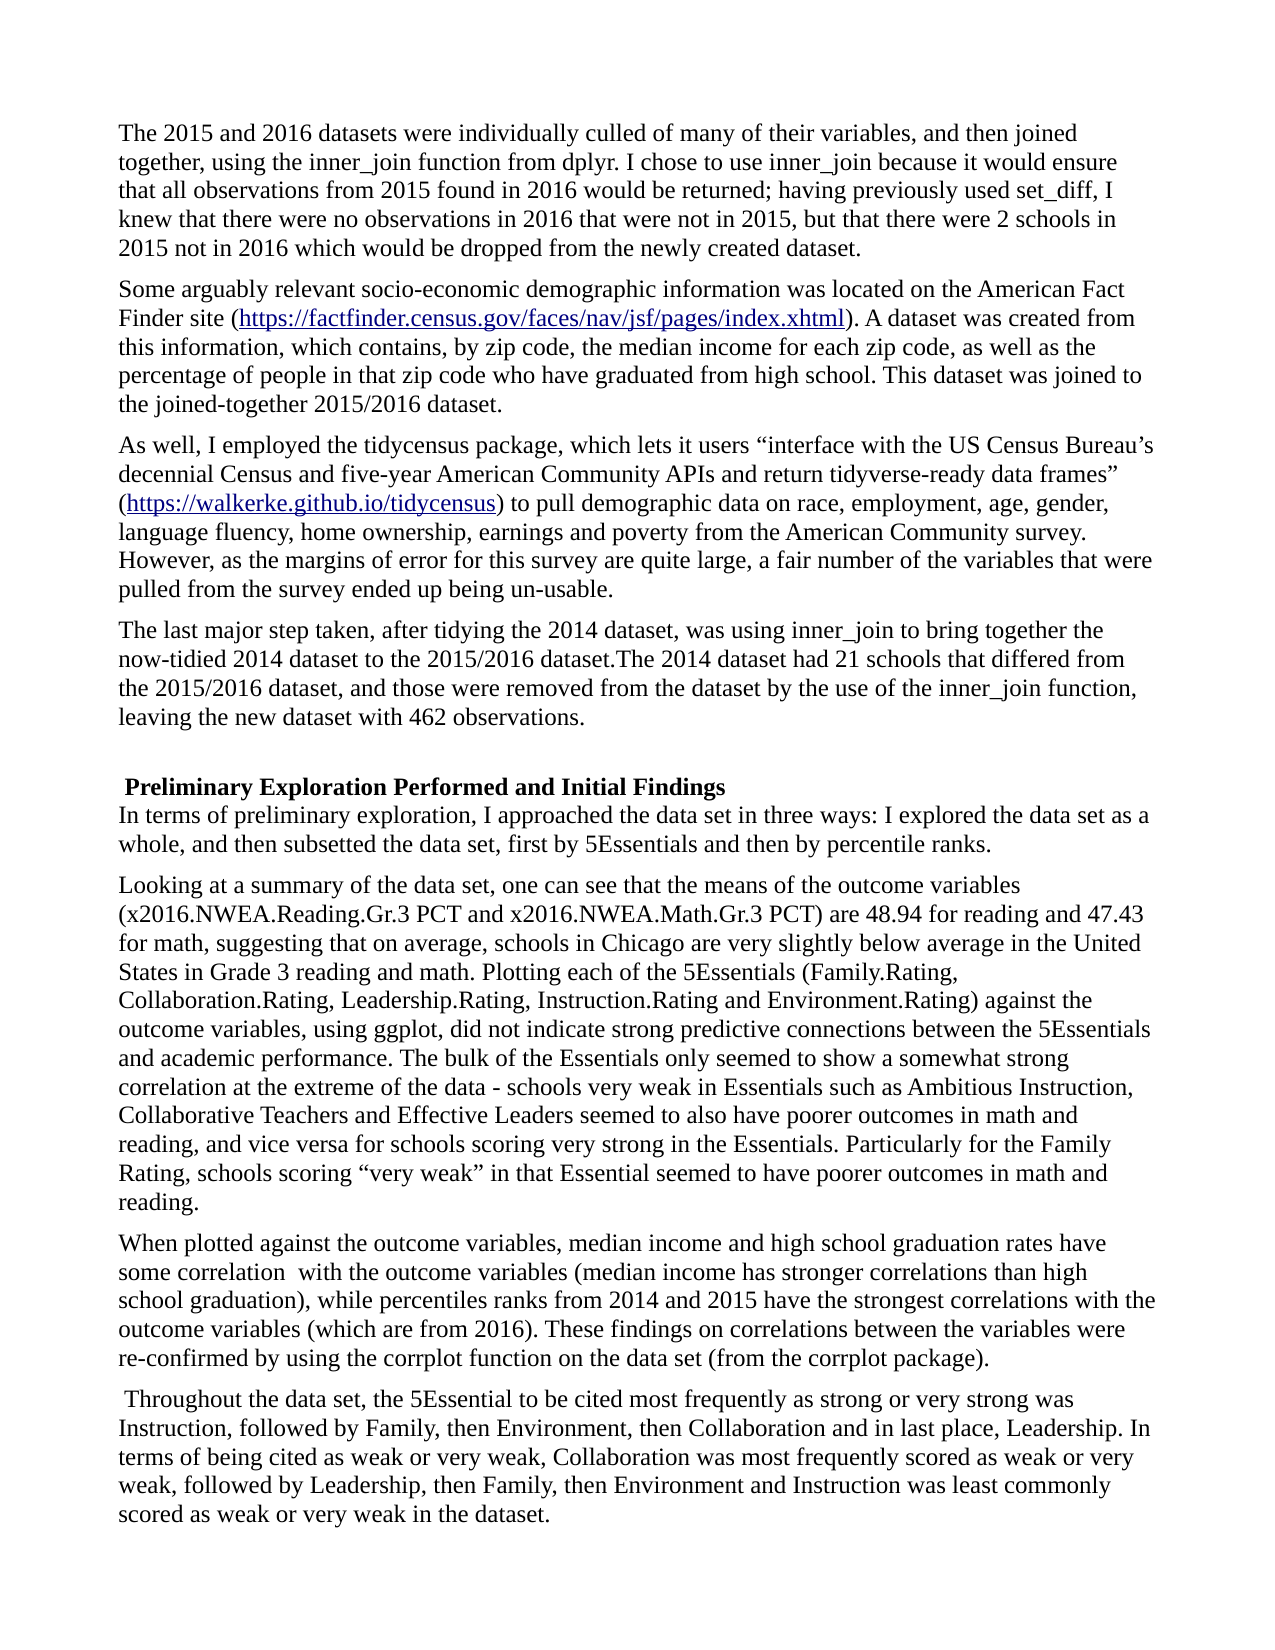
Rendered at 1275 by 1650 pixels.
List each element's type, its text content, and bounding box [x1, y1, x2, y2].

text The last major step taken, after tidying the 2014 dataset, was using inner_join to bring together the now-tidied 2014 dataset to the 2015/2016 dataset.The 2014 dataset had 21 schools that differed from the 2015/2016 dataset, and those were removed from the dataset by the use of the inner_join function, leaving the new dataset with 462 observations. [118, 616, 1157, 731]
text As well, I employed the tidycensus package, which lets it users “interface with the US Census Bureau’s decennial Census and five-year American Community APIs and return tidyverse-ready data frames” (https://walkerke.github.io/tidycensus) to pull demographic data on race, employment, age, gender, language fluency, home ownership, earnings and poverty from the American Community survey. However, as the margins of error for this survey are quite large, a fair number of the variables that were pulled from the survey ended up being un-usable. [118, 431, 1157, 603]
text When plotted against the outcome variables, median income and high school graduation rates have some correlation with the outcome variables (median income has stronger correlations than high school graduation), while percentiles ranks from 2014 and 2015 have the strongest correlations with the outcome variables (which are from 2016). These findings on correlations between the variables were re-confirmed by using the corrplot function on the data set (from the corrplot package). [118, 1228, 1157, 1372]
text Throughout the data set, the 5Essential to be cited most frequently as strong or very strong was Instruction, followed by Family, then Environment, then Collaboration and in last place, Leadership. In terms of being cited as weak or very weak, Collaboration was most frequently scored as weak or very weak, followed by Leadership, then Family, then Environment and Instruction was least commonly scored as weak or very weak in the dataset. [118, 1384, 1157, 1528]
text Looking at a summary of the data set, one can see that the means of the outcome variables (x2016.NWEA.Reading.Gr.3 PCT and x2016.NWEA.Math.Gr.3 PCT) are 48.94 for reading and 47.43 for math, suggesting that on average, schools in Chicago are very slightly below average in the United States in Grade 3 reading and math. Plotting each of the 5Essentials (Family.Rating, Collaboration.Rating, Leadership.Rating, Instruction.Rating and Environment.Rating) against the outcome variables, using ggplot, did not indicate strong predictive connections between the 5Essentials and academic performance. The bulk of the Essentials only seemed to show a somewhat strong correlation at the extreme of the data - schools very weak in Essentials such as Ambitious Instruction, Collaborative Teachers and Effective Leaders seemed to also have poorer outcomes in math and reading, and vice versa for schools scoring very strong in the Essentials. Particularly for the Family Rating, schools scoring “very weak” in that Essential seemed to have poorer outcomes in math and reading. [118, 871, 1157, 1216]
text Preliminary Exploration Performed and Initial Findings [118, 772, 1157, 801]
text Some arguably relevant socio-economic demographic information was located on the American Fact Finder site (https://factfinder.census.gov/faces/nav/jsf/pages/index.xhtml). A dataset was created from this information, which contains, by zip code, the median income for each zip code, as well as the percentage of people in that zip code who have graduated from high school. This dataset was joined to the joined-together 2015/2016 dataset. [118, 274, 1157, 418]
text In terms of preliminary exploration, I approached the data set in three ways: I explored the data set as a whole, and then subsetted the data set, first by 5Essentials and then by percentile ranks. [118, 801, 1157, 858]
text The 2015 and 2016 datasets were individually culled of many of their variables, and then joined together, using the inner_join function from dplyr. I chose to use inner_join because it would ensure that all observations from 2015 found in 2016 would be returned; having previously used set_diff, I knew that there were no observations in 2016 that were not in 2015, but that there were 2 schools in 2015 not in 2016 which would be dropped from the newly created dataset. [118, 118, 1157, 262]
